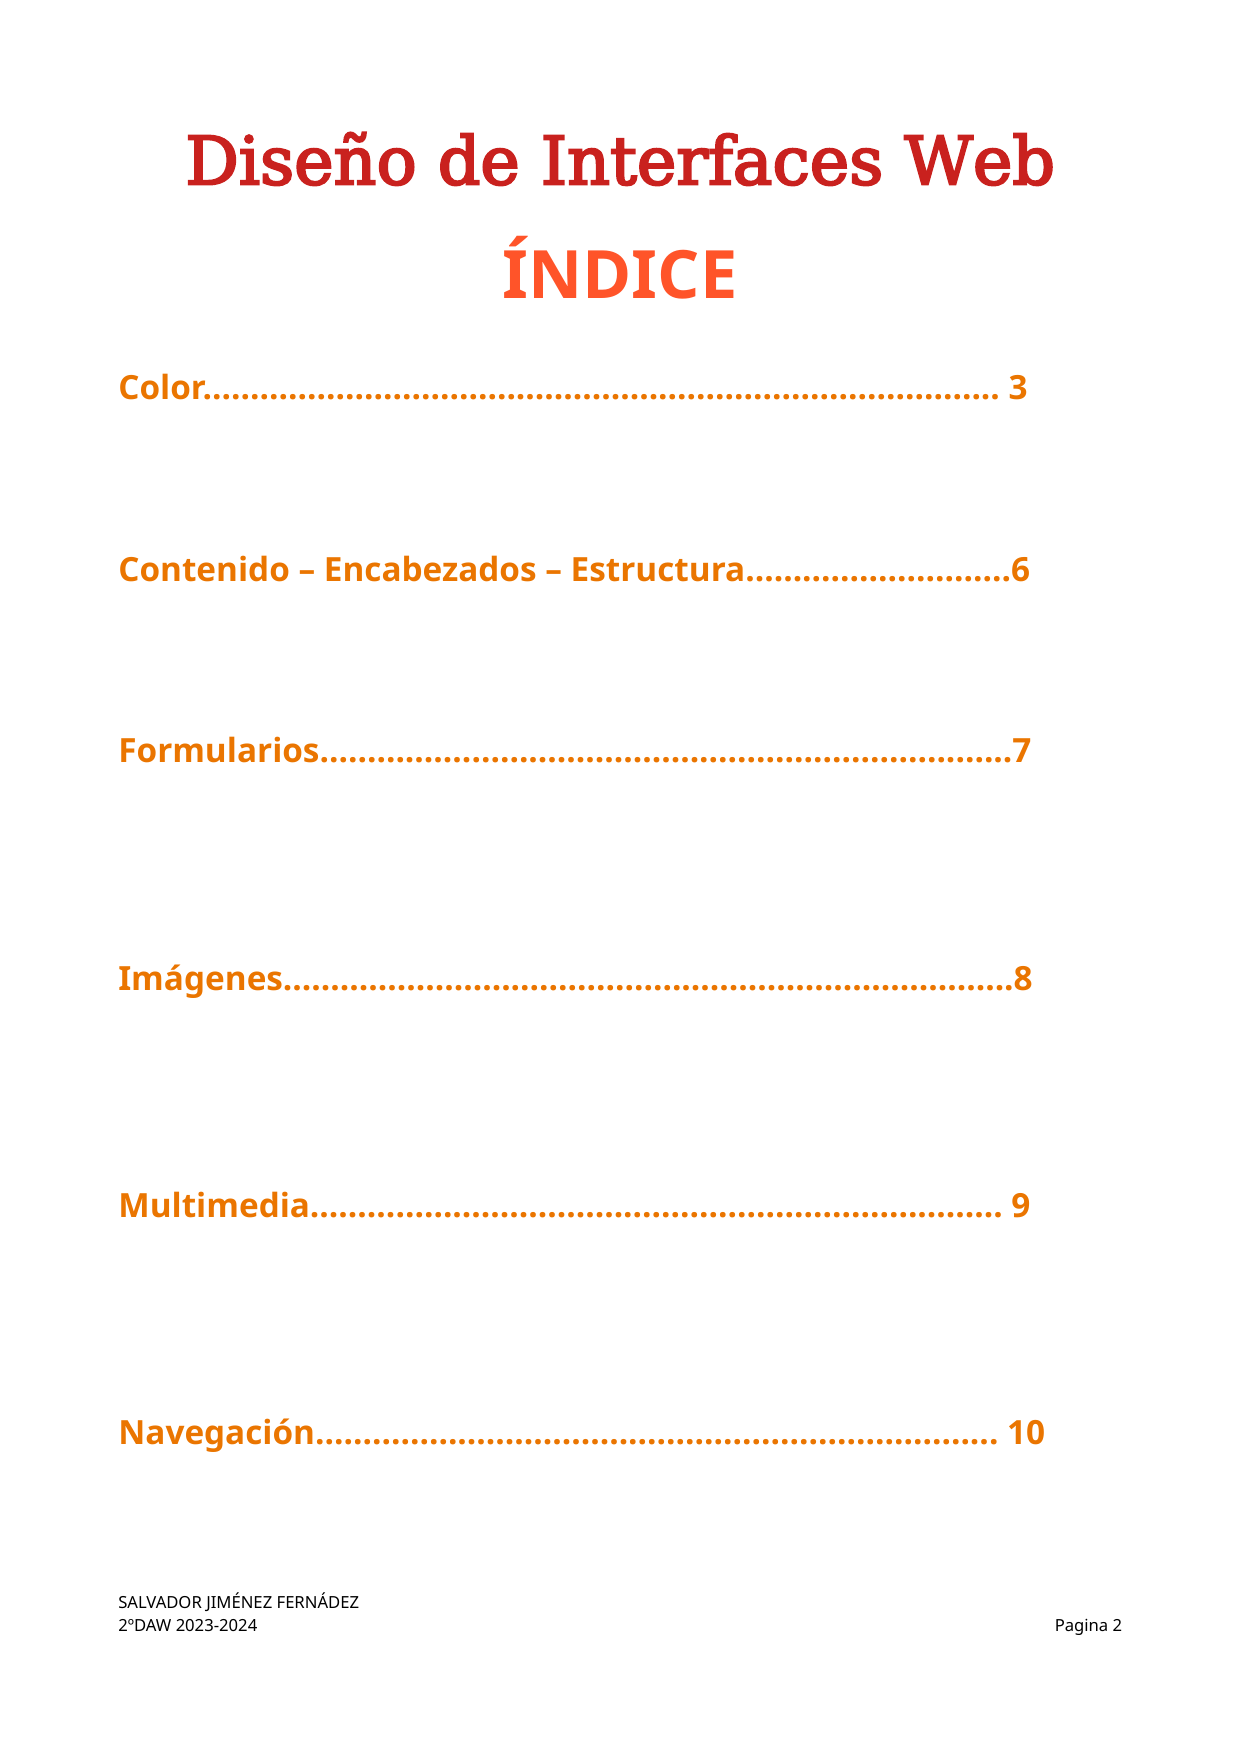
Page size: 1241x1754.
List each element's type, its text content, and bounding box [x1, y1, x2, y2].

text Formularios…………….…………………………………………...…...7 [118, 727, 1122, 773]
text Navegación……………………………………………………………... 10 [118, 1408, 1122, 1454]
text Multimedia…………………………………………….………………… 9 [118, 1181, 1122, 1227]
text ÍNDICE [118, 228, 1122, 318]
text Imágenes…………………………………………………………………..8 [118, 954, 1122, 1000]
text Contenido – Encabezados – Estructura……………………….6 [118, 546, 1122, 591]
text Color……………………………...………………………………………... 3 [118, 364, 1122, 409]
